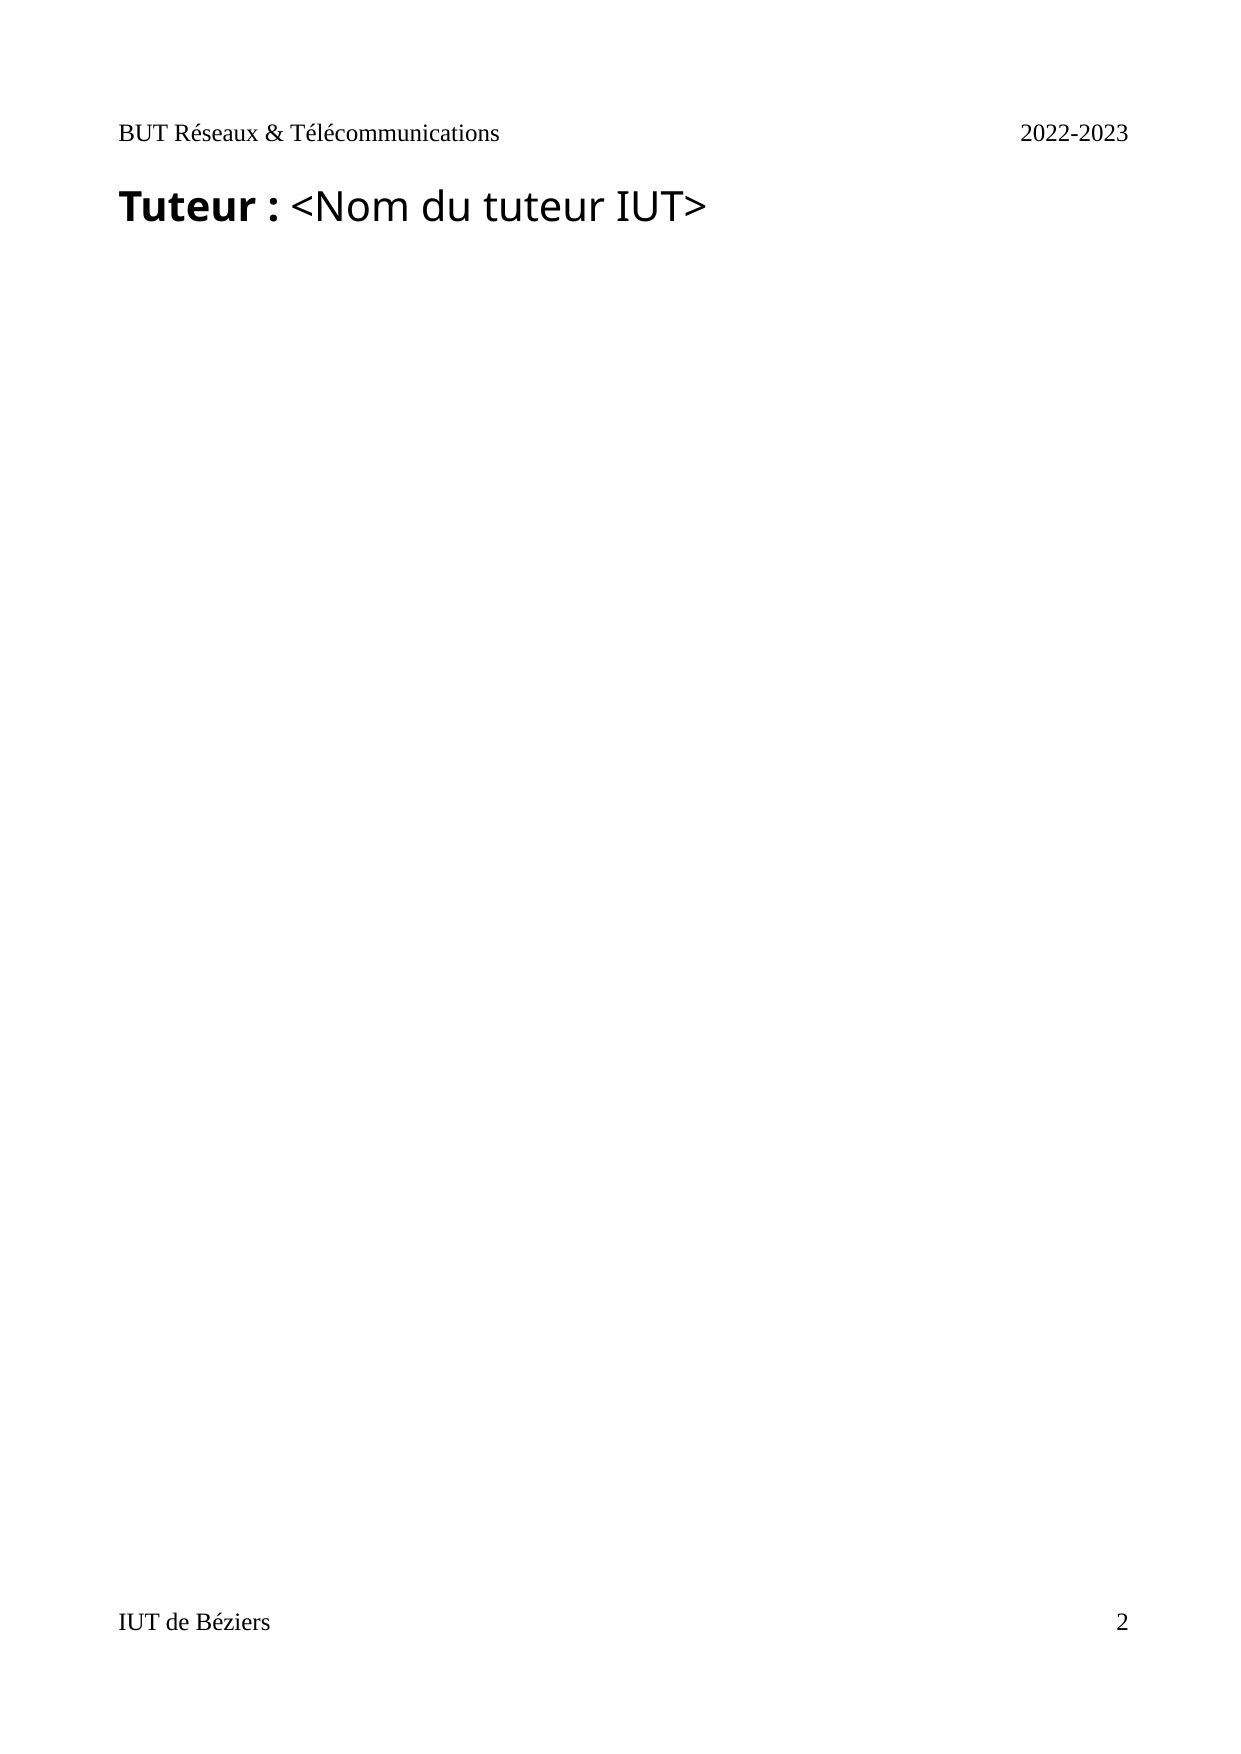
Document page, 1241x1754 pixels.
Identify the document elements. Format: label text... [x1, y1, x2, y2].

text Tuteur : <Nom du tuteur IUT> [118, 176, 1152, 233]
